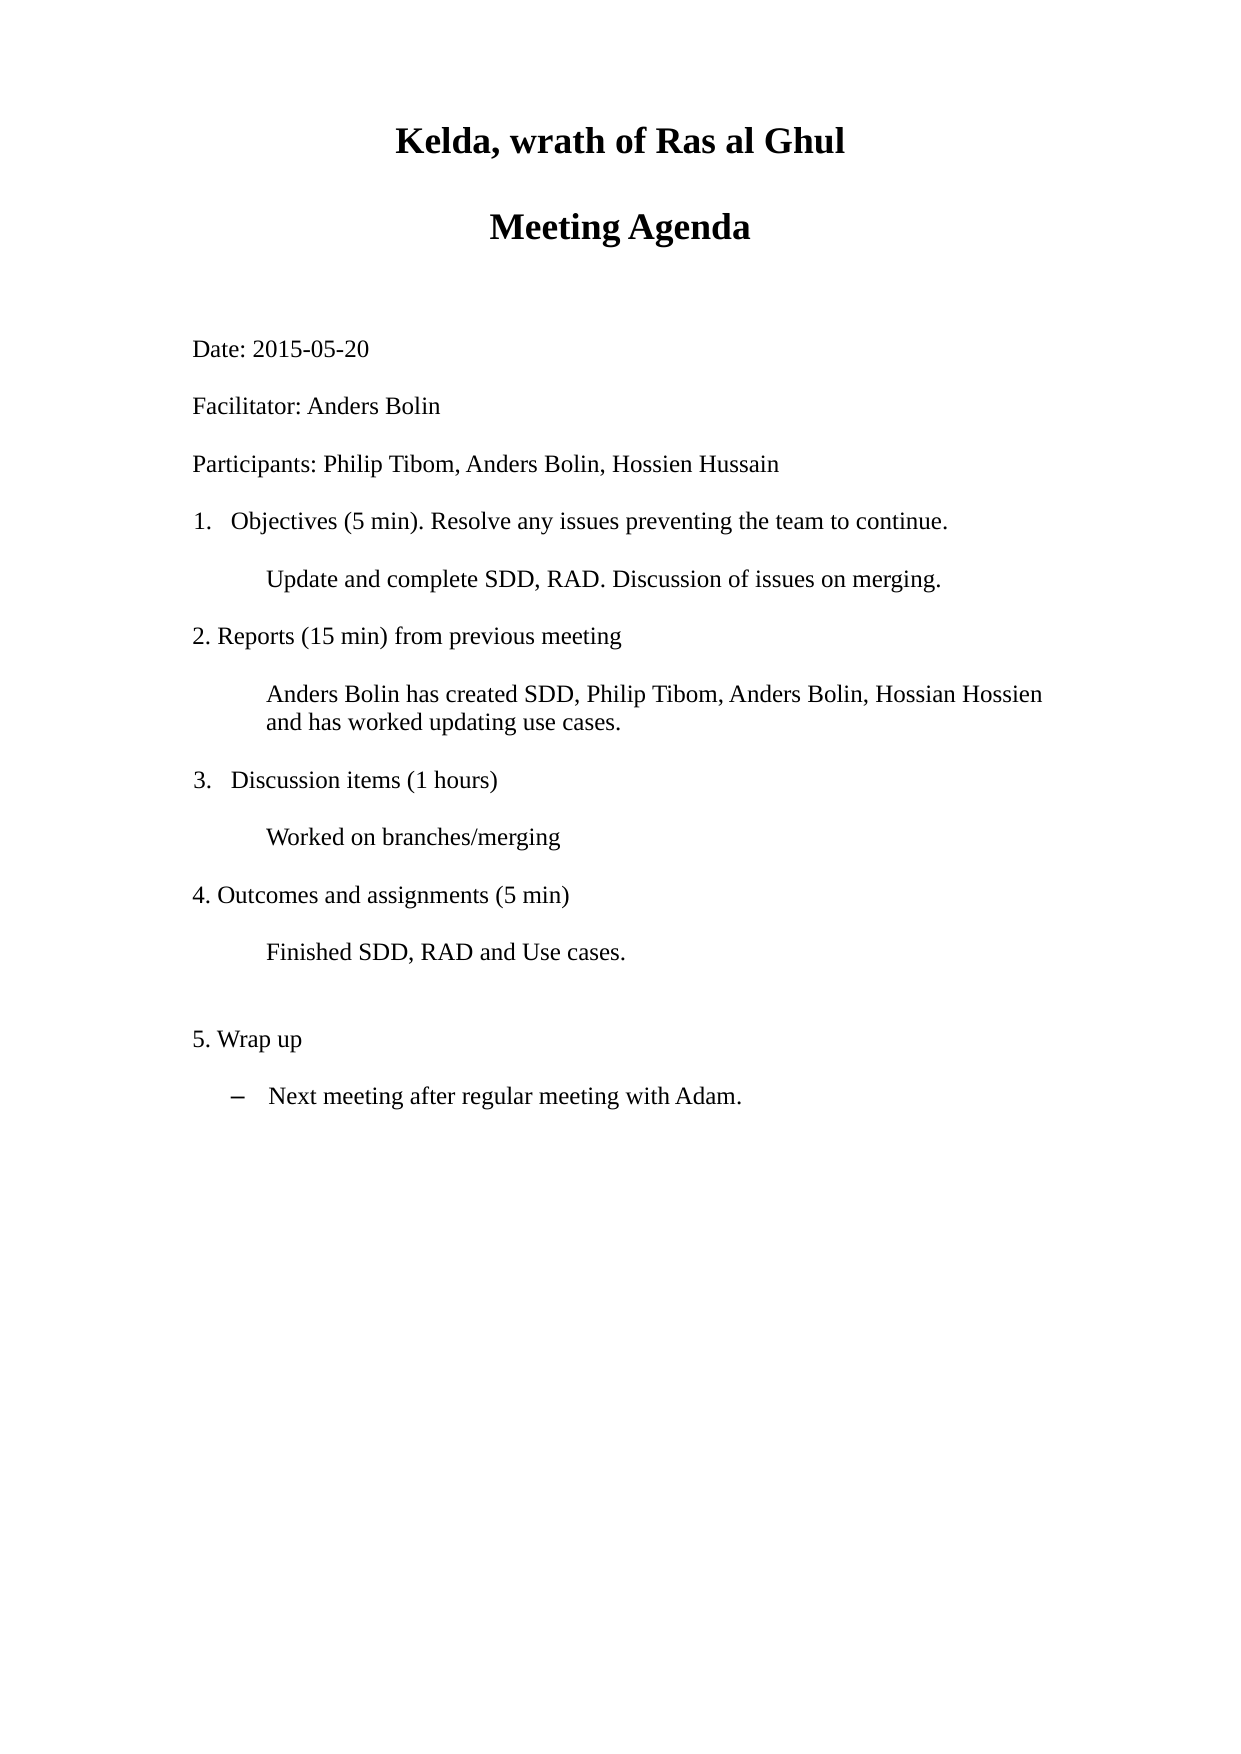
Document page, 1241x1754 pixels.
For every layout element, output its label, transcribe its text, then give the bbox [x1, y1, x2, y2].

text Update and complete SDD, RAD. Discussion of issues on merging. [118, 564, 1122, 592]
text Facilitator: Anders Bolin [118, 391, 1122, 420]
list Next meeting after regular meeting with Adam. [231, 1081, 1122, 1110]
text Date: 2015-05-20 [118, 334, 1122, 362]
list Discussion items (1 hours) [193, 765, 1122, 794]
text Kelda, wrath of Ras al Ghul [118, 118, 1122, 161]
text 4. Outcomes and assignments (5 min) [118, 880, 1122, 909]
text and has worked updating use cases. [118, 707, 1122, 736]
text Anders Bolin has created SDD, Philip Tibom, Anders Bolin, Hossian Hossien [118, 679, 1122, 707]
text Worked on branches/merging [118, 822, 1122, 851]
text 5. Wrap up [118, 1024, 1122, 1052]
text 2. Reports (15 min) from previous meeting [118, 621, 1122, 650]
text Finished SDD, RAD and Use cases. [118, 937, 1122, 966]
text Meeting Agenda [118, 204, 1122, 247]
text Participants: Philip Tibom, Anders Bolin, Hossien Hussain [118, 449, 1122, 477]
list Objectives (5 min). Resolve any issues preventing the team to continue. [193, 506, 1122, 535]
